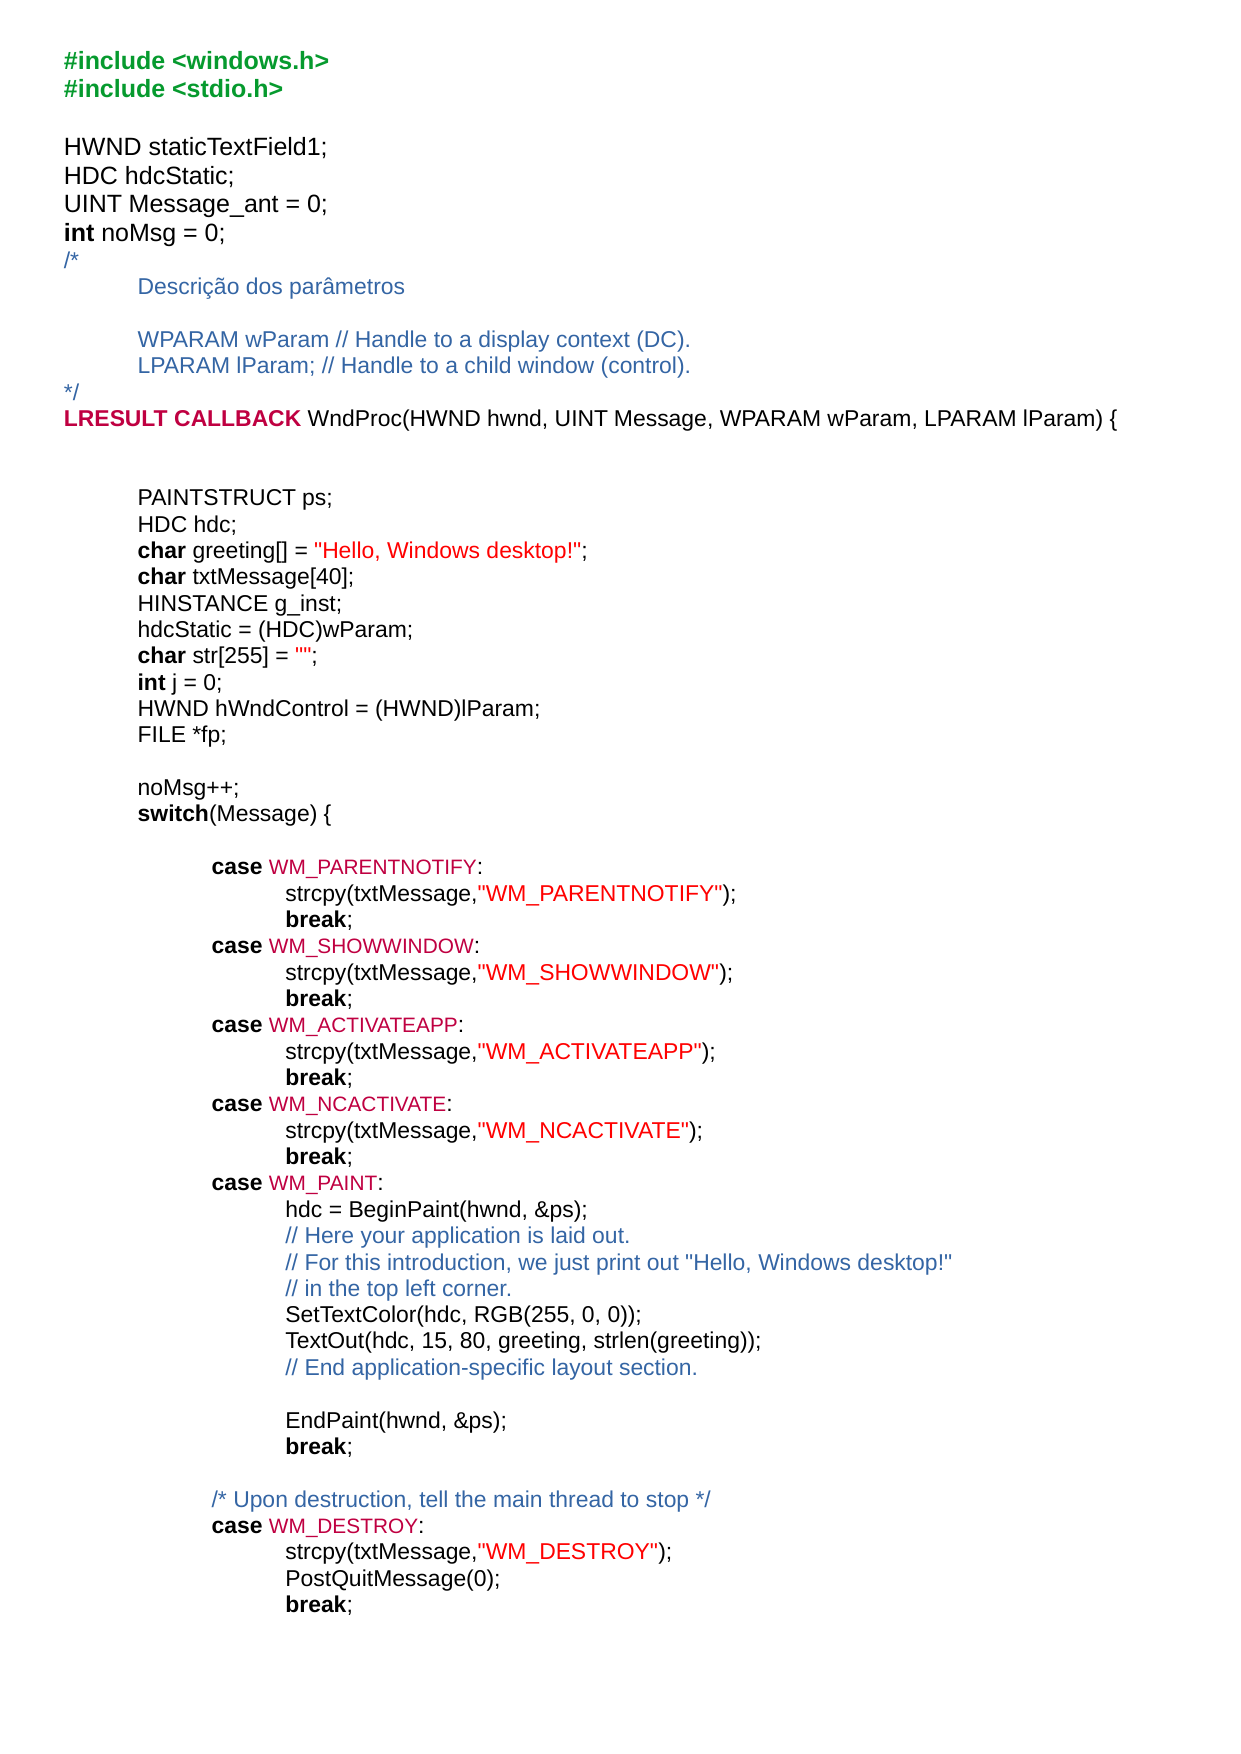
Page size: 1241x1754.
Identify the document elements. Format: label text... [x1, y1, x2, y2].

text /* [64, 247, 1123, 273]
text case WM_DESTROY: [64, 1512, 1123, 1538]
text // For this introduction, we just print out "Hello, Windows desktop!" [64, 1248, 1123, 1275]
text int noMsg = 0; [64, 218, 1123, 247]
text HWND hWndControl = (HWND)lParam; [64, 695, 1123, 721]
text case WM_PAINT: [64, 1169, 1123, 1196]
text case WM_ACTIVATEAPP: [64, 1011, 1123, 1038]
text EndPaint(hwnd, &ps); [64, 1407, 1123, 1433]
text char txtMessage[40]; [64, 563, 1123, 589]
text strcpy(txtMessage,"WM_ACTIVATEAPP"); [64, 1038, 1123, 1064]
text strcpy(txtMessage,"WM_NCACTIVATE"); [64, 1117, 1123, 1143]
text break; [64, 906, 1123, 932]
text case WM_NCACTIVATE: [64, 1090, 1123, 1117]
text LPARAM lParam; // Handle to a child window (control). [64, 352, 1123, 379]
text TextOut(hdc, 15, 80, greeting, strlen(greeting)); [64, 1327, 1123, 1354]
text noMsg++; [64, 774, 1123, 800]
text #include <stdio.h> [64, 74, 1123, 103]
text strcpy(txtMessage,"WM_SHOWWINDOW"); [64, 958, 1123, 985]
text PAINTSTRUCT ps; [64, 484, 1123, 511]
text strcpy(txtMessage,"WM_PARENTNOTIFY"); [64, 879, 1123, 906]
text HWND staticTextField1; [64, 132, 1123, 161]
text HDC hdc; [64, 511, 1123, 537]
text WPARAM wParam // Handle to a display context (DC). [64, 326, 1123, 352]
text // End application-specific layout section. [64, 1354, 1123, 1380]
text UINT Message_ant = 0; [64, 189, 1123, 218]
text // in the top left corner. [64, 1275, 1123, 1301]
text case WM_SHOWWINDOW: [64, 932, 1123, 958]
text char str[255] = ""; [64, 642, 1123, 669]
text // Here your application is laid out. [64, 1222, 1123, 1248]
text HDC hdcStatic; [64, 161, 1123, 189]
text /* Upon destruction, tell the main thread to stop */ [64, 1486, 1123, 1512]
text */ [64, 379, 1123, 405]
text hdc = BeginPaint(hwnd, &ps); [64, 1196, 1123, 1222]
text case WM_PARENTNOTIFY: [64, 853, 1123, 879]
text break; [64, 985, 1123, 1011]
text break; [64, 1143, 1123, 1169]
text break; [64, 1433, 1123, 1459]
text hdcStatic = (HDC)wParam; [64, 616, 1123, 642]
text SetTextColor(hdc, RGB(255, 0, 0)); [64, 1301, 1123, 1327]
text switch(Message) { [64, 800, 1123, 827]
text FILE *fp; [64, 721, 1123, 748]
text strcpy(txtMessage,"WM_DESTROY"); [64, 1538, 1123, 1565]
text LRESULT CALLBACK WndProc(HWND hwnd, UINT Message, WPARAM wParam, LPARAM lParam) { [64, 405, 1123, 431]
text int j = 0; [64, 669, 1123, 695]
text PostQuitMessage(0); [64, 1565, 1123, 1591]
text HINSTANCE g_inst; [64, 589, 1123, 616]
text break; [64, 1064, 1123, 1090]
text #include <windows.h> [64, 46, 1123, 74]
text char greeting[] = "Hello, Windows desktop!"; [64, 537, 1123, 563]
text Descrição dos parâmetros [64, 273, 1123, 300]
text break; [64, 1591, 1123, 1617]
